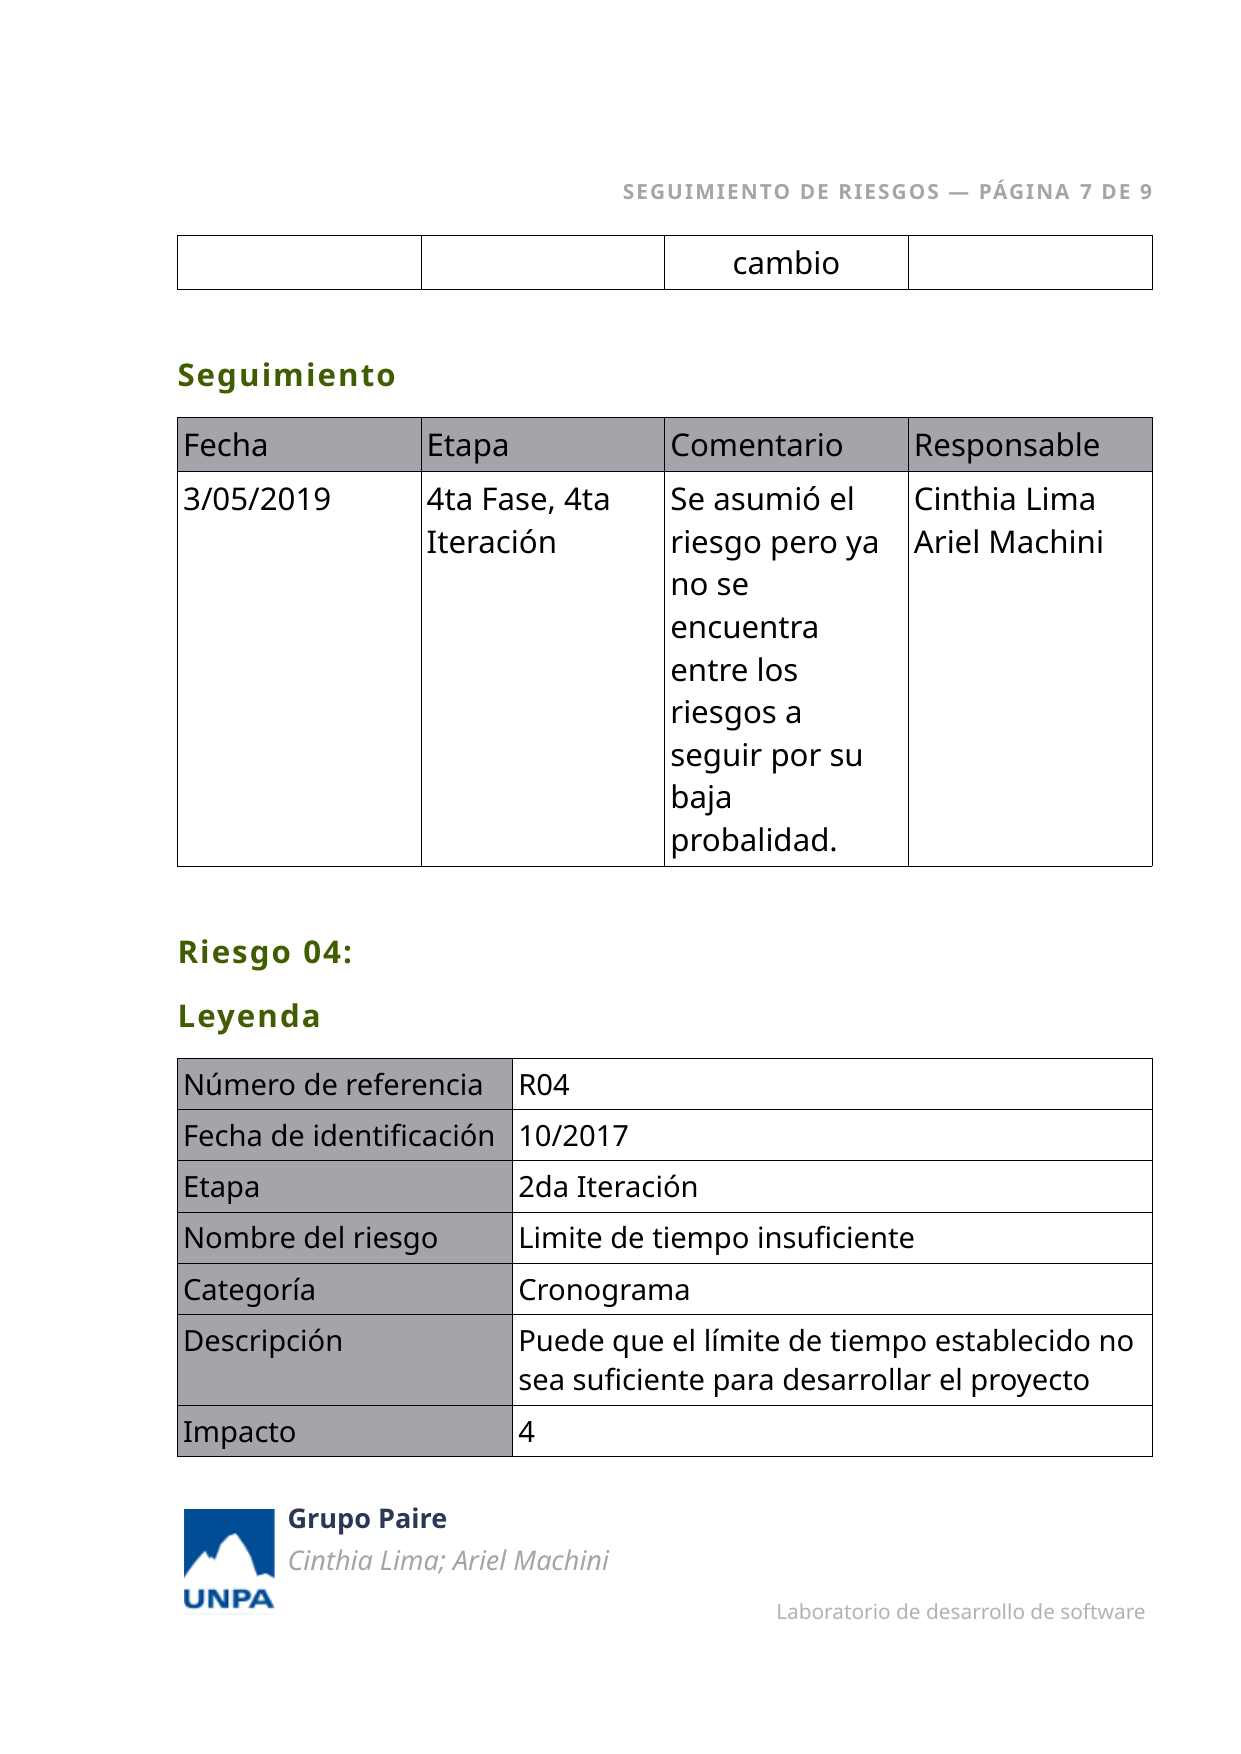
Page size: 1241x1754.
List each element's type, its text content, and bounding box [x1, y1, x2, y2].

table_cell [422, 236, 664, 289]
table_header Comentario [665, 418, 908, 471]
table_cell 3/05/2019 [178, 472, 421, 866]
table_header Número de referencia [178, 1059, 512, 1109]
table_header Fecha [178, 418, 421, 471]
text Seguimiento [177, 353, 1152, 396]
table_cell Categoría [178, 1264, 512, 1314]
table_cell 2da Iteración [513, 1161, 1152, 1212]
table_cell Cronograma [513, 1264, 1152, 1314]
table_cell cambio [665, 236, 908, 289]
table_header Responsable [909, 418, 1152, 471]
table_cell Impacto [178, 1406, 512, 1456]
table_cell Fecha de identificación [178, 1110, 512, 1160]
table_cell 4ta Fase, 4ta Iteración [422, 472, 664, 866]
table_header R04 [513, 1059, 1152, 1109]
text Leyenda [177, 994, 1152, 1037]
table_cell [909, 236, 1152, 289]
table_cell Nombre del riesgo [178, 1213, 512, 1263]
text Riesgo 04: [177, 930, 1152, 973]
table_cell Cinthia Lima Ariel Machini [909, 472, 1152, 866]
table_cell Descripción [178, 1315, 512, 1405]
table_cell Puede que el límite de tiempo establecido no sea suficiente para desarrollar el proyecto [513, 1315, 1152, 1405]
table_cell Se asumió el riesgo pero ya no se encuentra entre los riesgos a seguir por su baja probalidad. [665, 472, 908, 866]
table_cell Etapa [178, 1161, 512, 1212]
table_cell 10/2017 [513, 1110, 1152, 1160]
table_header Etapa [422, 418, 664, 471]
table_cell 4 [513, 1406, 1152, 1456]
picture [184, 1509, 275, 1615]
table_cell Limite de tiempo insuficiente [513, 1213, 1152, 1263]
table_cell [178, 236, 421, 289]
